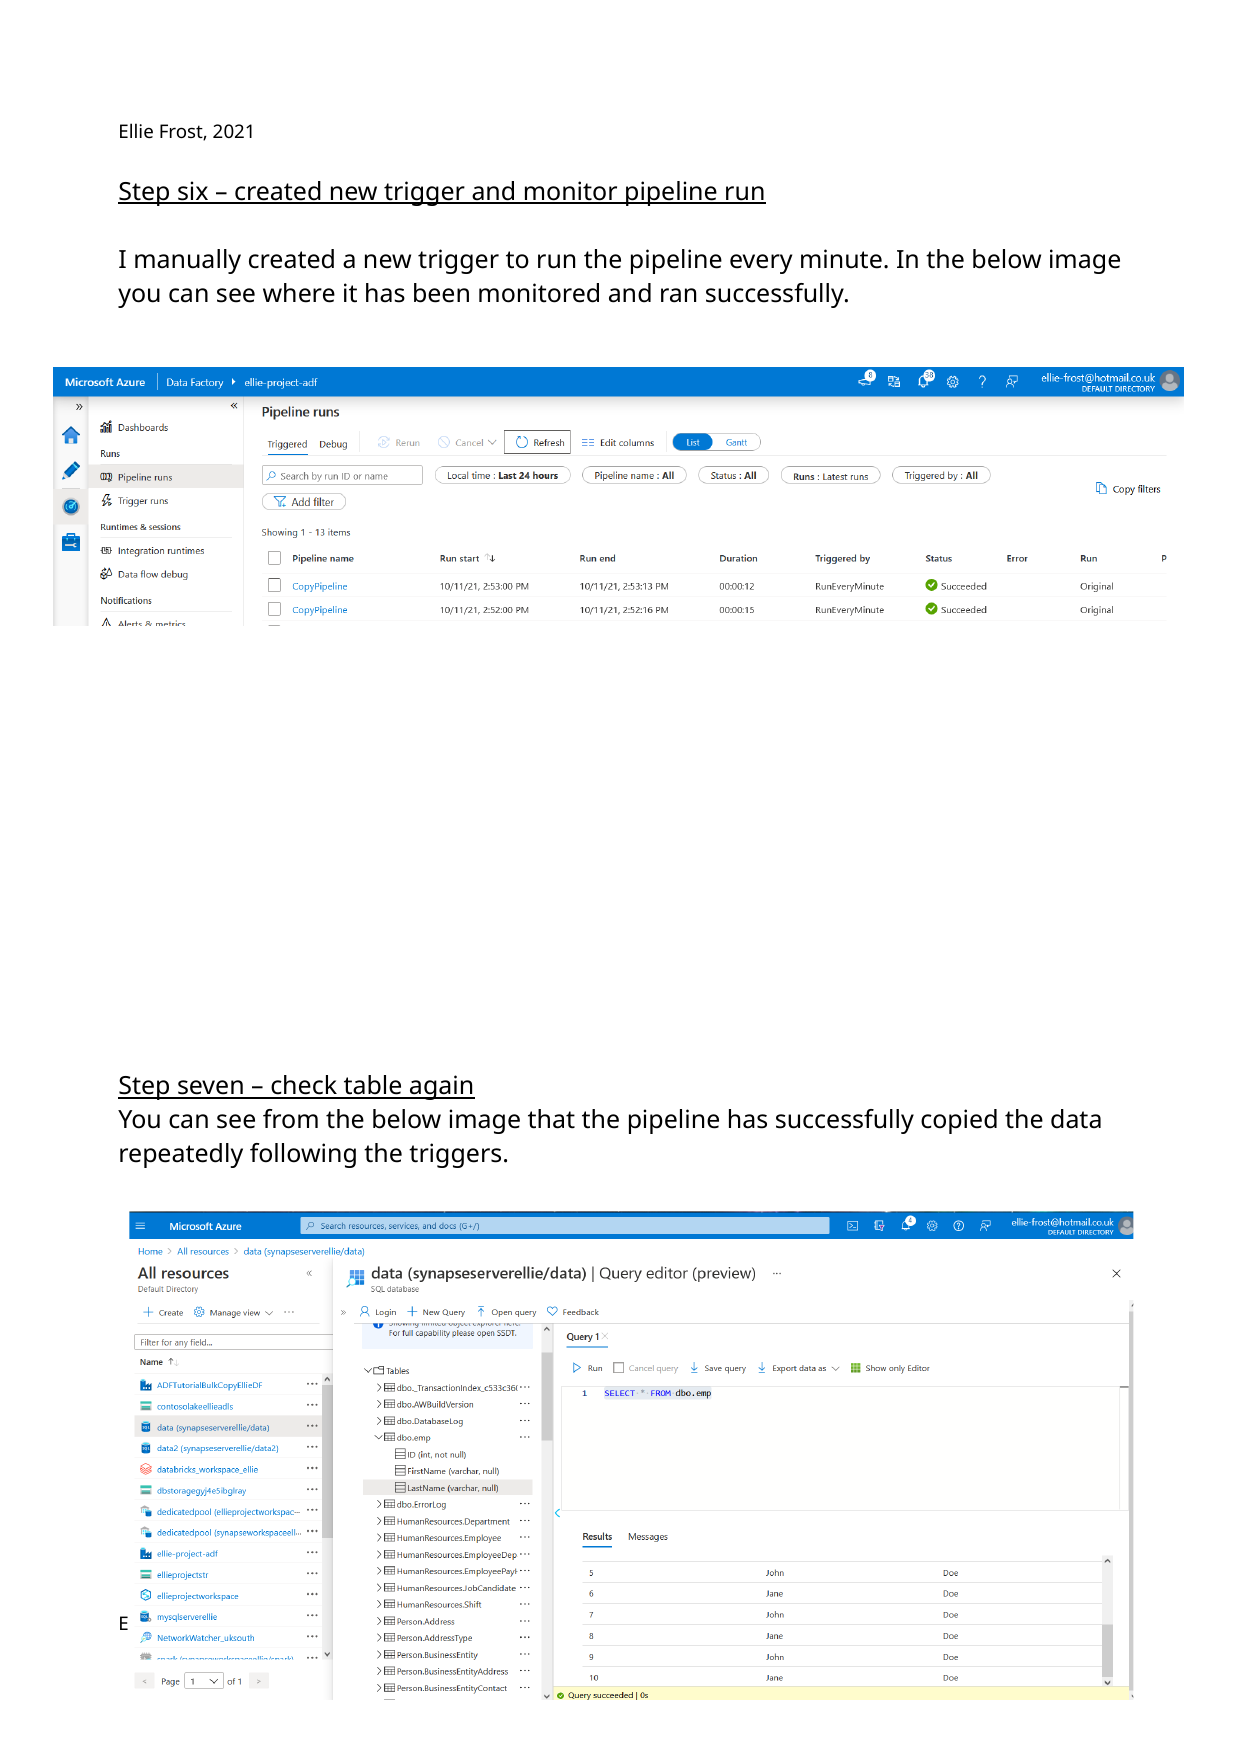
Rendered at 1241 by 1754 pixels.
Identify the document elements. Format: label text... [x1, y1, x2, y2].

picture [129, 1211, 1134, 1700]
text Step six – created new trigger and monitor pipeline run [118, 173, 1122, 207]
text I manually created a new trigger to run the pipeline every minute. In the below image you can see where it has been monitored and ran successfully. [118, 241, 1122, 309]
text Step seven – check table again [118, 1068, 1122, 1102]
picture [53, 367, 1184, 626]
text You can see from the below image that the pipeline has successfully copied the data repeatedly following the triggers. [118, 1102, 1122, 1170]
